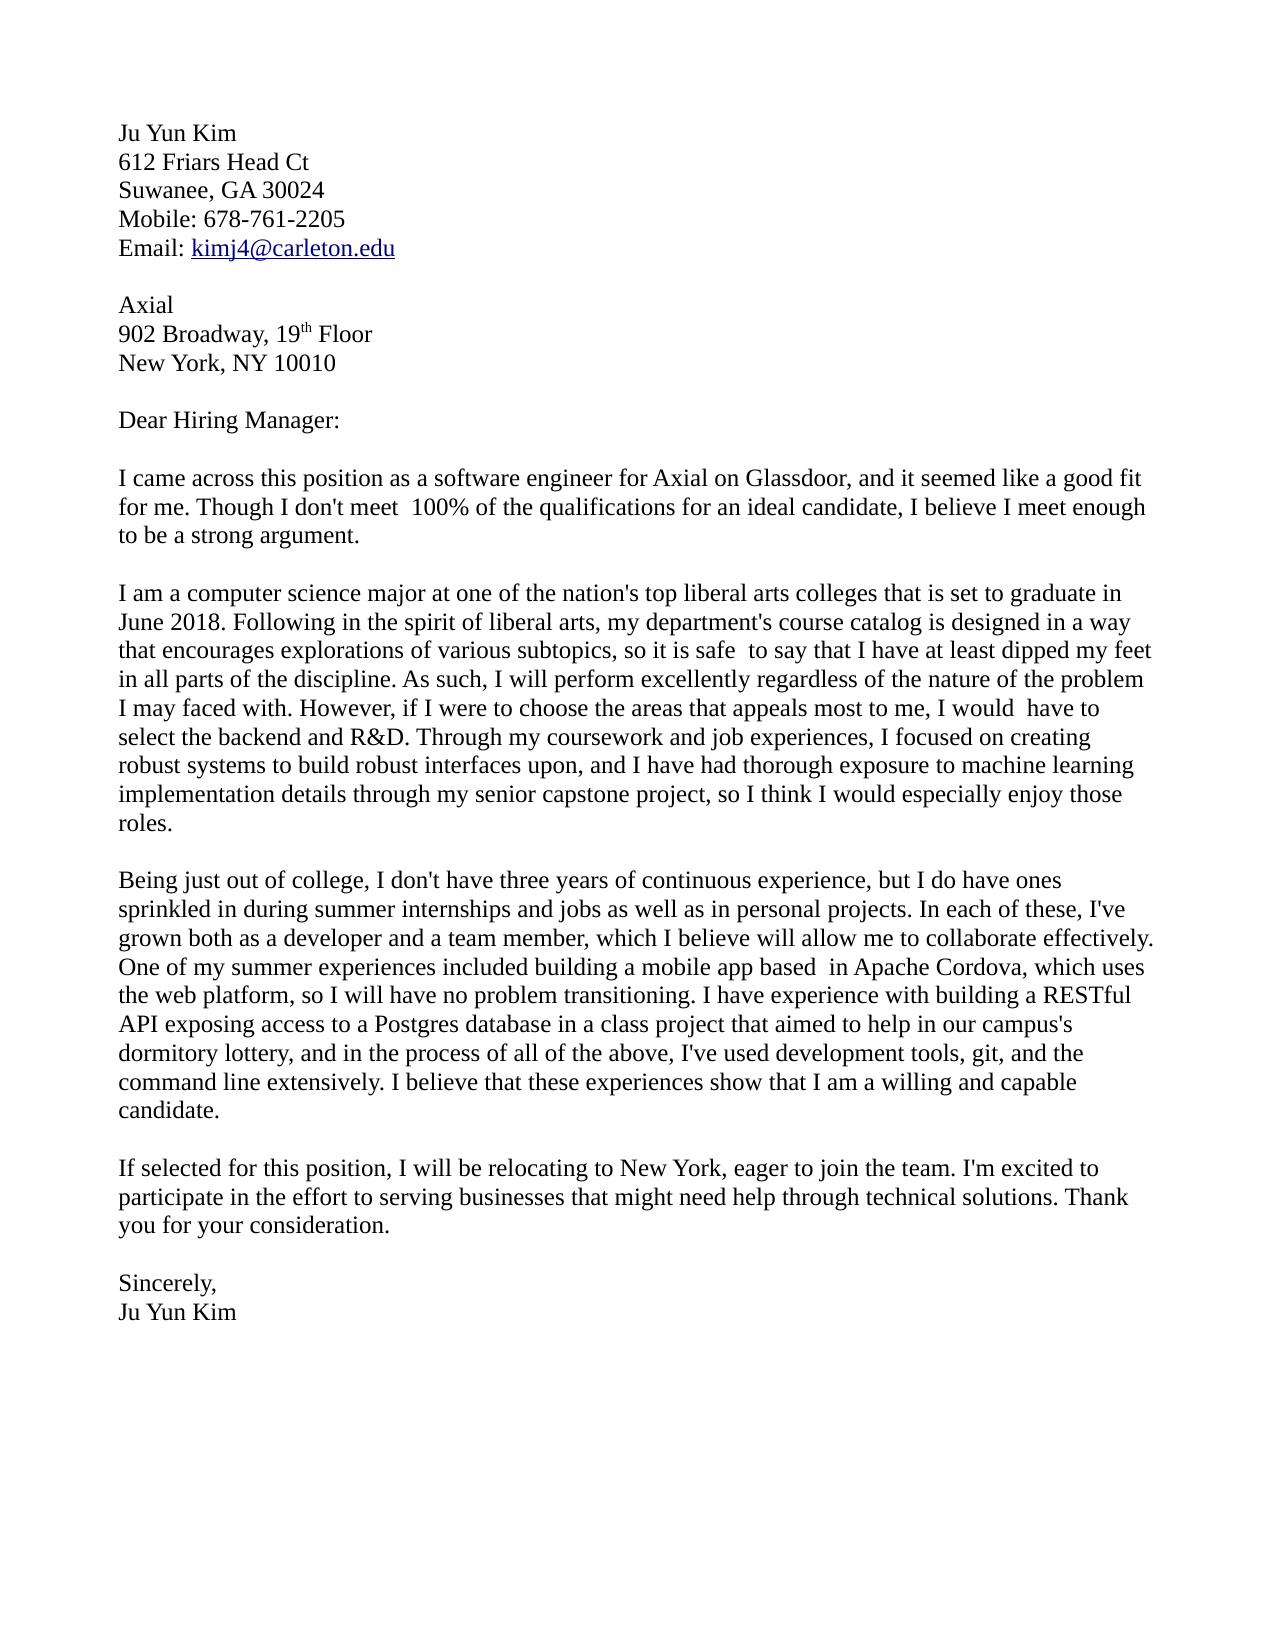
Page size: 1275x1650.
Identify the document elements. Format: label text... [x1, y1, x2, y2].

text I am a computer science major at one of the nation's top liberal arts colleges that is set to graduate in June 2018. Following in the spirit of liberal arts, my department's course catalog is designed in a way that encourages explorations of various subtopics, so it is safe to say that I have at least dipped my feet in all parts of the discipline. As such, I will perform excellently regardless of the nature of the problem I may faced with. However, if I were to choose the areas that appeals most to me, I would have to select the backend and R&D. Through my coursework and job experiences, I focused on creating robust systems to build robust interfaces upon, and I have had thorough exposure to machine learning implementation details through my senior capstone project, so I think I would especially enjoy those roles. [118, 578, 1157, 837]
text 902 Broadway, 19th Floor [118, 319, 1157, 348]
text Suwanee, GA 30024 [118, 176, 1157, 204]
text Sincerely, [118, 1268, 1157, 1297]
text I came across this position as a software engineer for Axial on Glassdoor, and it seemed like a good fit for me. Though I don't meet 100% of the qualifications for an ideal candidate, I believe I meet enough to be a strong argument. [118, 463, 1157, 549]
text Ju Yun Kim 612 Friars Head Ct [118, 118, 1157, 176]
text Dear Hiring Manager: [118, 406, 1157, 434]
text Email: kimj4@carleton.edu [118, 233, 1157, 262]
text New York, NY 10010 [118, 348, 1157, 377]
text Mobile: 678-761-2205 [118, 204, 1157, 233]
text If selected for this position, I will be relocating to New York, eager to join the team. I'm excited to participate in the effort to serving businesses that might need help through technical solutions. Thank you for your consideration. [118, 1153, 1157, 1239]
text Being just out of college, I don't have three years of continuous experience, but I do have ones sprinkled in during summer internships and jobs as well as in personal projects. In each of these, I've grown both as a developer and a team member, which I believe will allow me to collaborate effectively. One of my summer experiences included building a mobile app based in Apache Cordova, which uses the web platform, so I will have no problem transitioning. I have experience with building a RESTful API exposing access to a Postgres database in a class project that aimed to help in our campus's dormitory lottery, and in the process of all of the above, I've used development tools, git, and the command line extensively. I believe that these experiences show that I am a willing and capable candidate. [118, 866, 1157, 1124]
text Axial [118, 291, 1157, 319]
text Ju Yun Kim [118, 1297, 1157, 1326]
